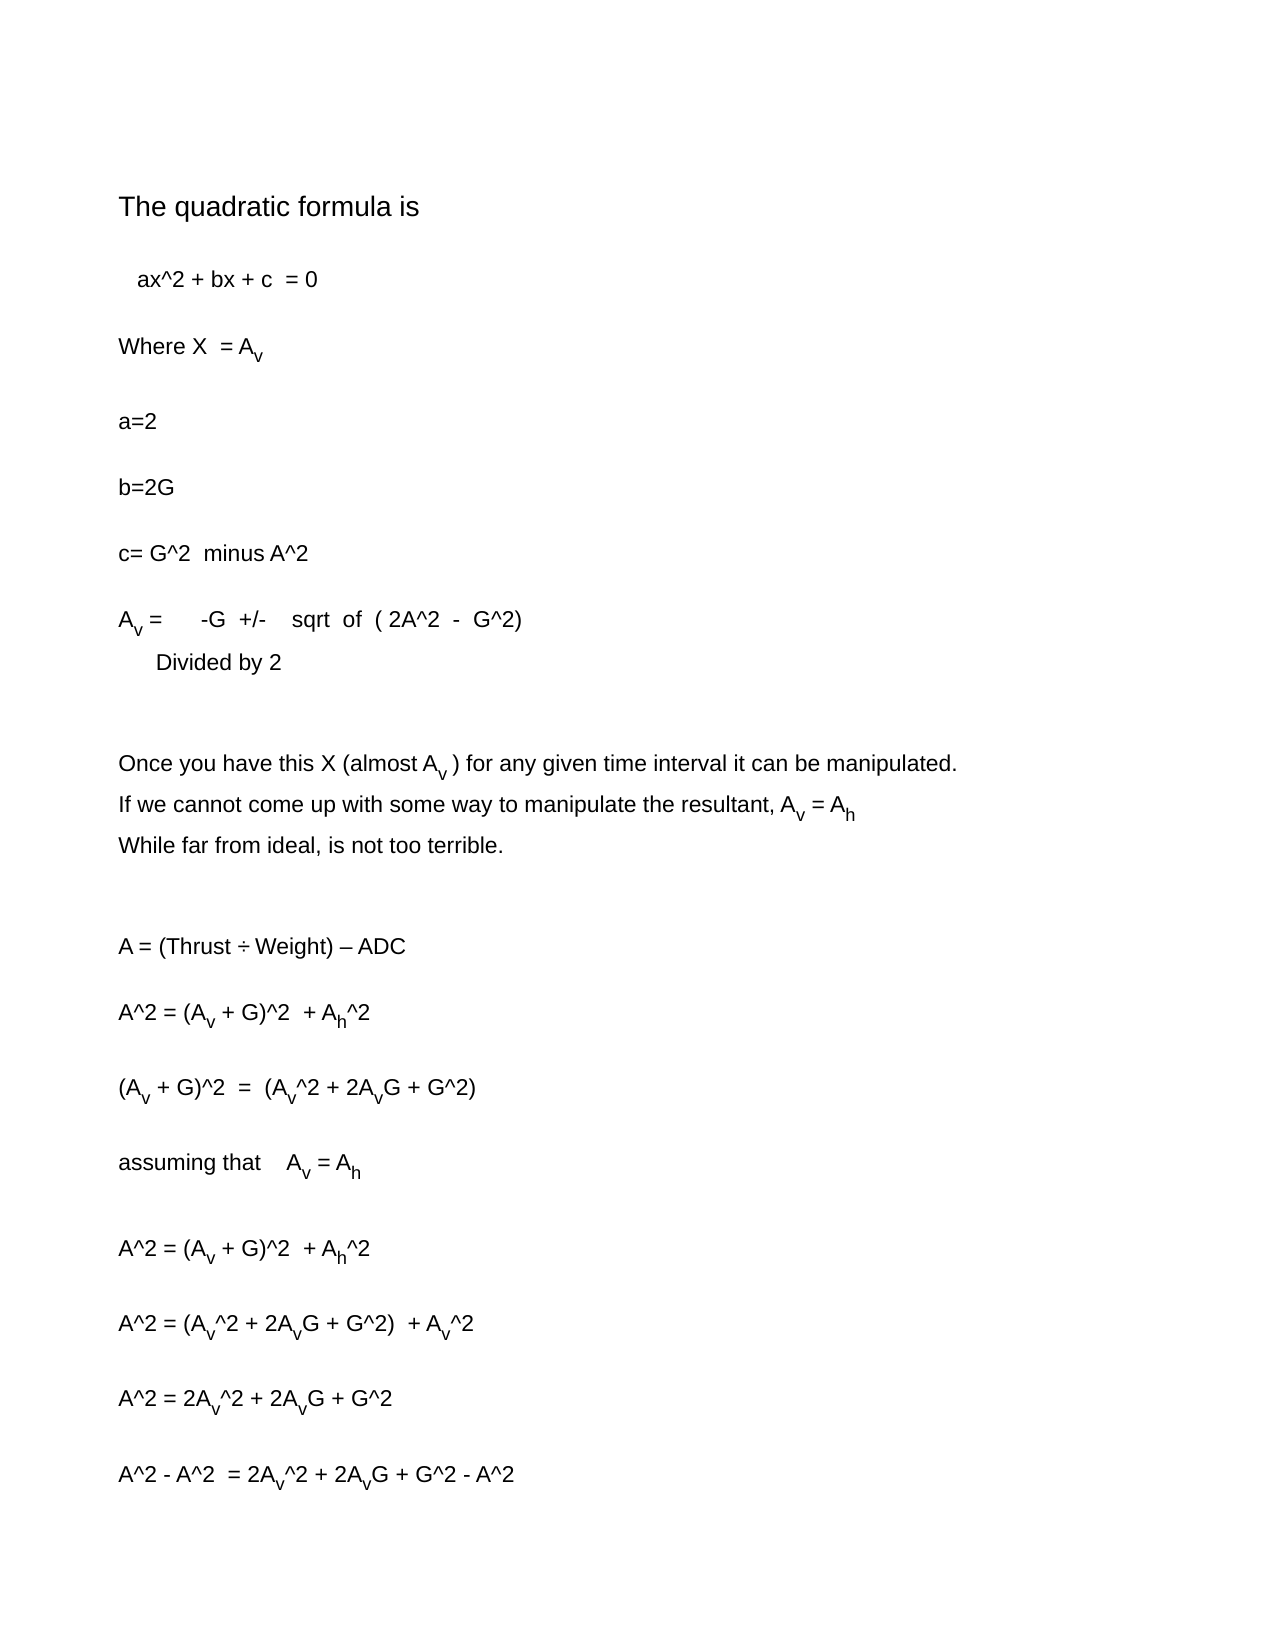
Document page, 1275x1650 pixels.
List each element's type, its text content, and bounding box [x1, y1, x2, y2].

text Where X = Av [118, 333, 1157, 367]
text A = (Thrust ÷ Weight) – ADC [118, 933, 1157, 959]
text A^2 - A^2 = 2Av^2 + 2AvG + G^2 - A^2 [118, 1461, 1157, 1495]
text The quadratic formula is [118, 118, 1157, 223]
text A^2 = (Av^2 + 2AvG + G^2) + Av^2 [118, 1310, 1157, 1344]
text a=2 [118, 408, 1157, 434]
text Once you have this X (almost Av ) for any given time interval it can be manipulated. [118, 750, 1157, 784]
text A^2 = (Av + G)^2 + Ah^2 [118, 1235, 1157, 1269]
text c= G^2 minus A^2 [118, 540, 1157, 566]
text assuming that Av = Ah [118, 1149, 1157, 1183]
text b=2G [118, 474, 1157, 500]
text (Av + G)^2 = (Av^2 + 2AvG + G^2) [118, 1074, 1157, 1108]
text Divided by 2 [118, 647, 1157, 676]
text Av = -G +/- sqrt of ( 2A^2 - G^2) [118, 606, 1157, 640]
text A^2 = 2Av^2 + 2AvG + G^2 [118, 1385, 1157, 1419]
text ax^2 + bx + c = 0 [118, 264, 1157, 292]
text If we cannot come up with some way to manipulate the resultant, Av = Ah [118, 791, 1157, 825]
text While far from ideal, is not too terrible. [118, 832, 1157, 858]
text A^2 = (Av + G)^2 + Ah^2 [118, 999, 1157, 1033]
